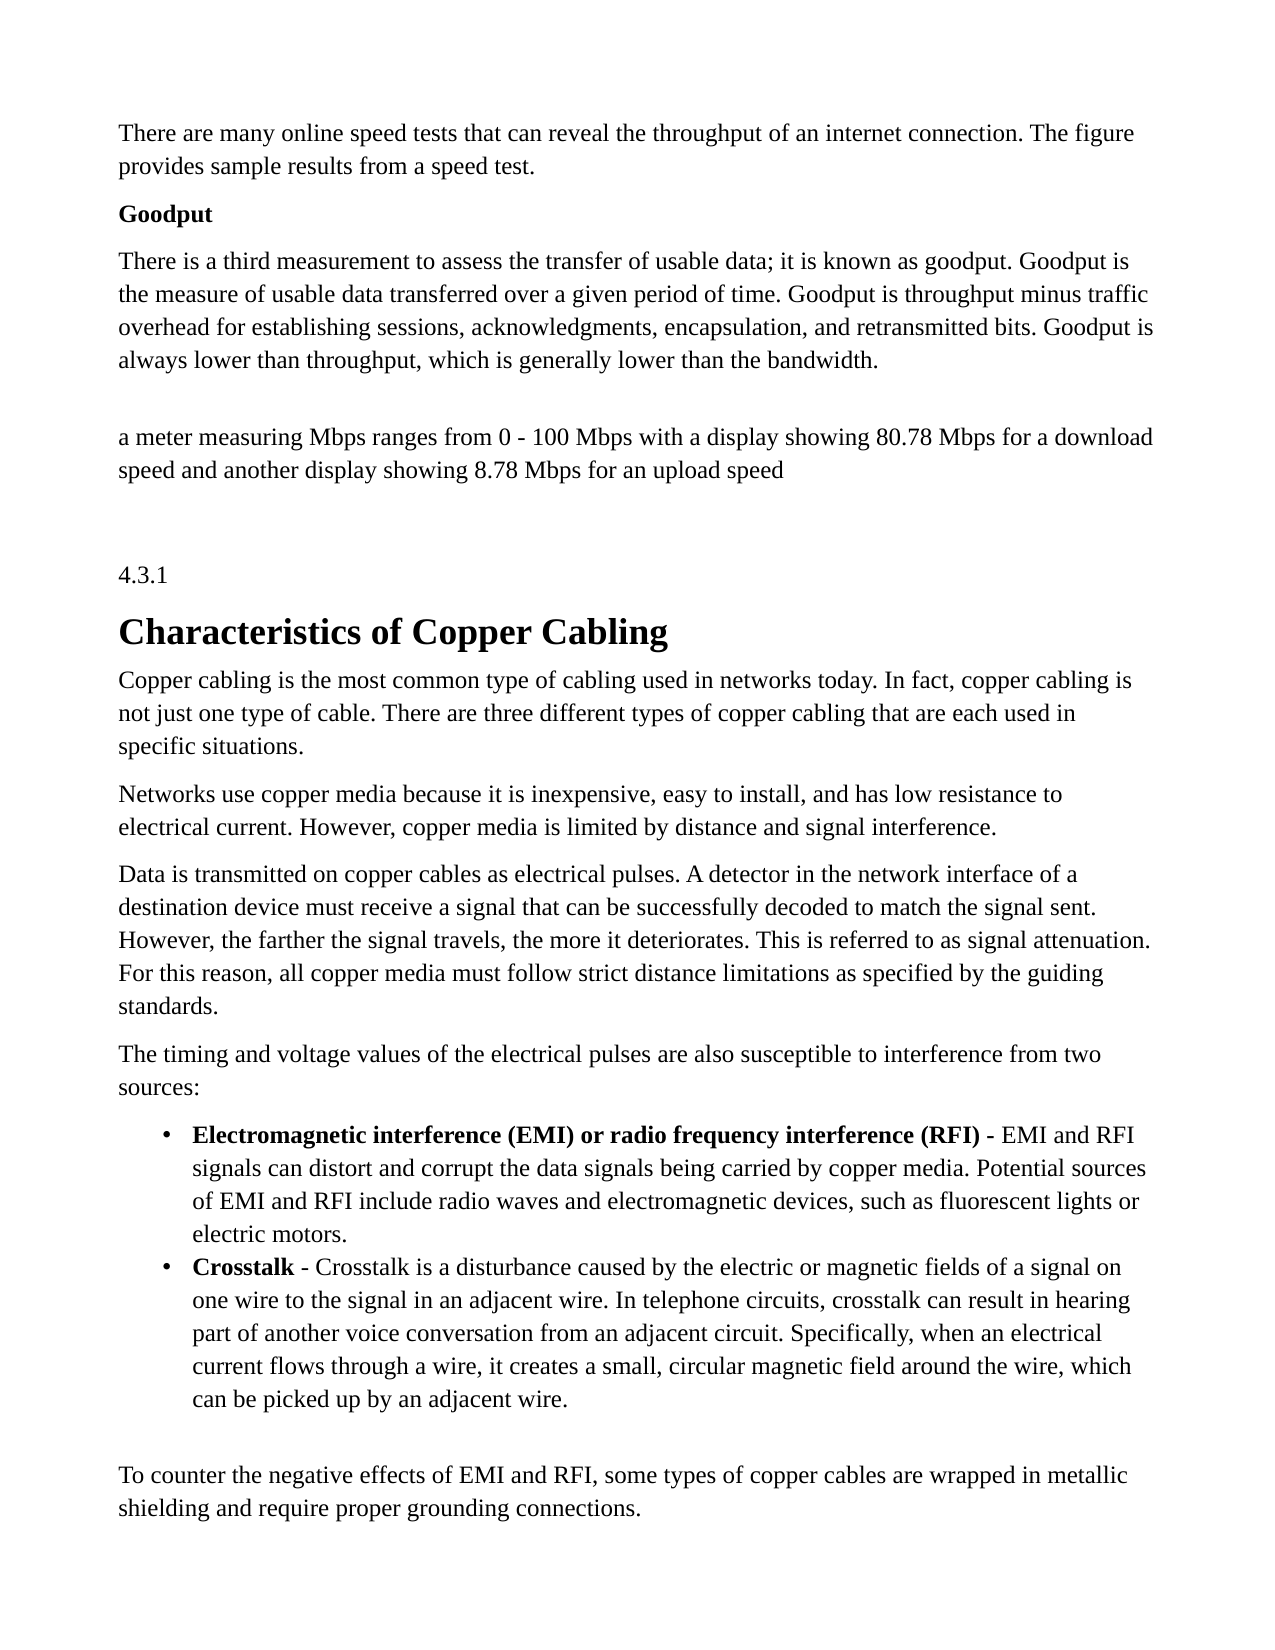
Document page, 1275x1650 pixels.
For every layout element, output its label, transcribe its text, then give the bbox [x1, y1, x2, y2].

text The timing and voltage values of the electrical pulses are also susceptible to interference from two sources: [118, 1039, 1157, 1101]
text To counter the negative effects of EMI and RFI, some types of copper cables are wrapped in metallic shielding and require proper grounding connections. [118, 1460, 1157, 1522]
text 4.3.1 [118, 560, 1157, 589]
text Goodput [118, 199, 1157, 227]
text Networks use copper media because it is inexpensive, easy to install, and has low resistance to electrical current. However, copper media is limited by distance and signal interference. [118, 779, 1157, 841]
text Data is transmitted on copper cables as electrical pulses. A detector in the network interface of a destination device must receive a signal that can be successfully decoded to match the signal sent. However, the farther the signal travels, the more it deteriorates. This is referred to as signal attenuation. For this reason, all copper media must follow strict distance limitations as specified by the guiding standards. [118, 859, 1157, 1020]
text a meter measuring Mbps ranges from 0 - 100 Mbps with a display showing 80.78 Mbps for a download speed and another display showing 8.78 Mbps for an upload speed [118, 422, 1157, 483]
subtitle Characteristics of Copper Cabling [118, 609, 1157, 653]
text There is a third measurement to assess the transfer of usable data; it is known as goodput. Goodput is the measure of usable data transferred over a given period of time. Goodput is throughput minus traffic overhead for establishing sessions, acknowledgments, encapsulation, and retransmitted bits. Goodput is always lower than throughput, which is generally lower than the bandwidth. [118, 246, 1157, 374]
list Electromagnetic interference (EMI) or radio frequency interference (RFI) - EMI and RFI signals can distort and corrupt the data signals being carried by copper media. Potential sources of EMI and RFI include radio waves and electromagnetic devices, such as fluorescent lights or electric motors. [162, 1120, 1157, 1247]
list Crosstalk - Crosstalk is a disturbance caused by the electric or magnetic fields of a signal on one wire to the signal in an adjacent wire. In telephone circuits, crosstalk can result in hearing part of another voice conversation from an adjacent circuit. Specifically, when an electrical current flows through a wire, it creates a small, circular magnetic field around the wire, which can be picked up by an adjacent wire. [162, 1252, 1157, 1413]
text There are many online speed tests that can reveal the throughput of an internet connection. The figure provides sample results from a speed test. [118, 118, 1157, 180]
text Copper cabling is the most common type of cabling used in networks today. In fact, copper cabling is not just one type of cable. There are three different types of copper cabling that are each used in specific situations. [118, 665, 1157, 760]
